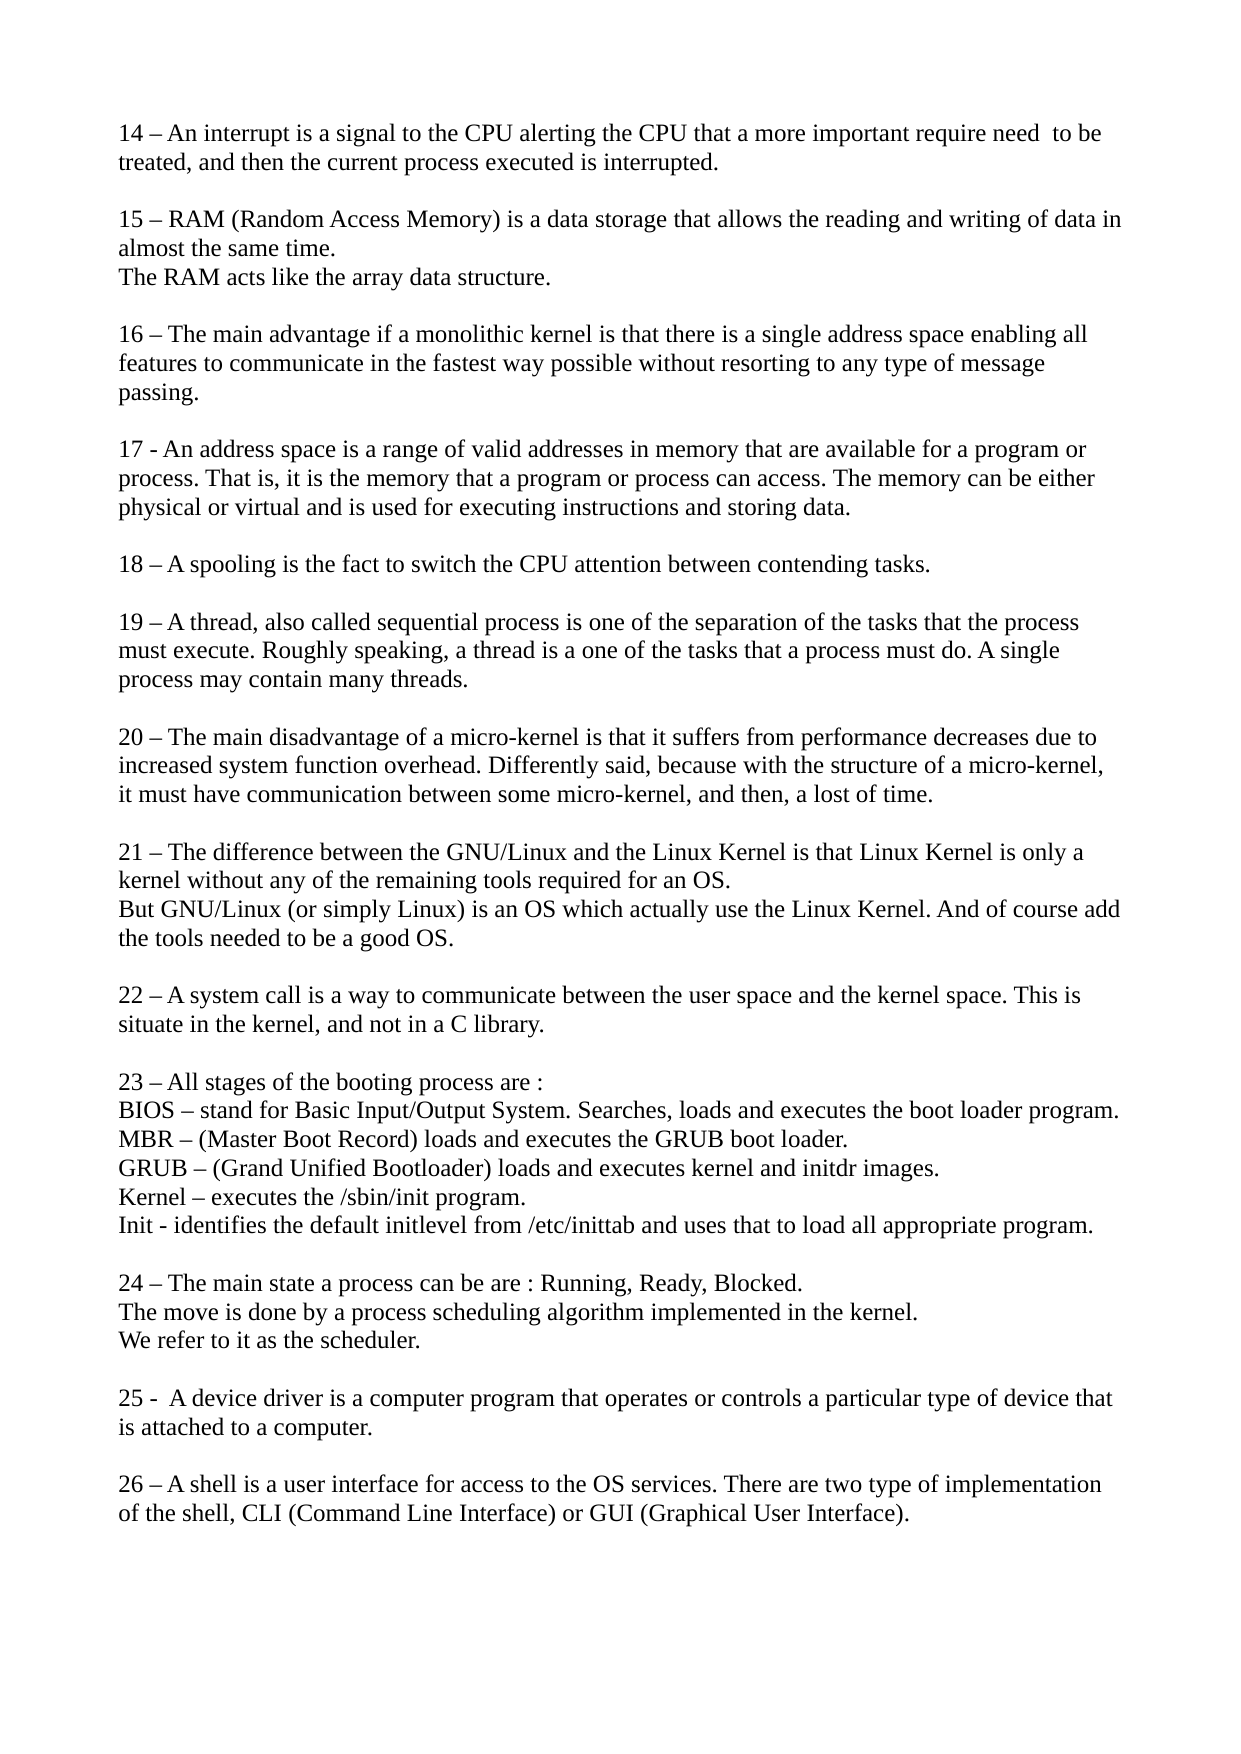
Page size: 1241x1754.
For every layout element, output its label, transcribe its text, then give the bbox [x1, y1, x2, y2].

text Kernel – executes the /sbin/init program. [118, 1182, 1122, 1211]
text BIOS – stand for Basic Input/Output System. Searches, loads and executes the boot loader program. [118, 1096, 1122, 1124]
text We refer to it as the scheduler. [118, 1326, 1122, 1354]
text 16 – The main advantage if a monolithic kernel is that there is a single address space enabling all features to communicate in the fastest way possible without resorting to any type of message passing. [118, 319, 1122, 406]
text 23 – All stages of the booting process are : [118, 1067, 1122, 1096]
text 18 – A spooling is the fact to switch the CPU attention between contending tasks. [118, 549, 1122, 578]
text 25 - A device driver is a computer program that operates or controls a particular type of device that is attached to a computer. [118, 1383, 1122, 1441]
text 22 – A system call is a way to communicate between the user space and the kernel space. This is situate in the kernel, and not in a C library. [118, 981, 1122, 1038]
text Init - identifies the default initlevel from /etc/inittab and uses that to load all appropriate program. [118, 1211, 1122, 1239]
text The RAM acts like the array data structure. [118, 262, 1122, 291]
text 24 – The main state a process can be are : Running, Ready, Blocked. [118, 1268, 1122, 1297]
text 17 - An address space is a range of valid addresses in memory that are available for a program or process. That is, it is the memory that a program or process can access. The memory can be either physical or virtual and is used for executing instructions and storing data. [118, 434, 1122, 521]
text The move is done by a process scheduling algorithm implemented in the kernel. [118, 1297, 1122, 1326]
text 26 – A shell is a user interface for access to the OS services. There are two type of implementation of the shell, CLI (Command Line Interface) or GUI (Graphical User Interface). [118, 1469, 1122, 1527]
text 15 – RAM (Random Access Memory) is a data storage that allows the reading and writing of data in almost the same time. [118, 204, 1122, 262]
text 20 – The main disadvantage of a micro-kernel is that it suffers from performance decreases due to increased system function overhead. Differently said, because with the structure of a micro-kernel, it must have communication between some micro-kernel, and then, a lost of time. [118, 722, 1122, 808]
text 14 – An interrupt is a signal to the CPU alerting the CPU that a more important require need to be treated, and then the current process executed is interrupted. [118, 118, 1122, 176]
text But GNU/Linux (or simply Linux) is an OS which actually use the Linux Kernel. And of course add the tools needed to be a good OS. [118, 894, 1122, 952]
text MBR – (Master Boot Record) loads and executes the GRUB boot loader. [118, 1124, 1122, 1153]
text GRUB – (Grand Unified Bootloader) loads and executes kernel and initdr images. [118, 1153, 1122, 1182]
text 19 – A thread, also called sequential process is one of the separation of the tasks that the process must execute. Roughly speaking, a thread is a one of the tasks that a process must do. A single process may contain many threads. [118, 607, 1122, 693]
text 21 – The difference between the GNU/Linux and the Linux Kernel is that Linux Kernel is only a kernel without any of the remaining tools required for an OS. [118, 837, 1122, 894]
